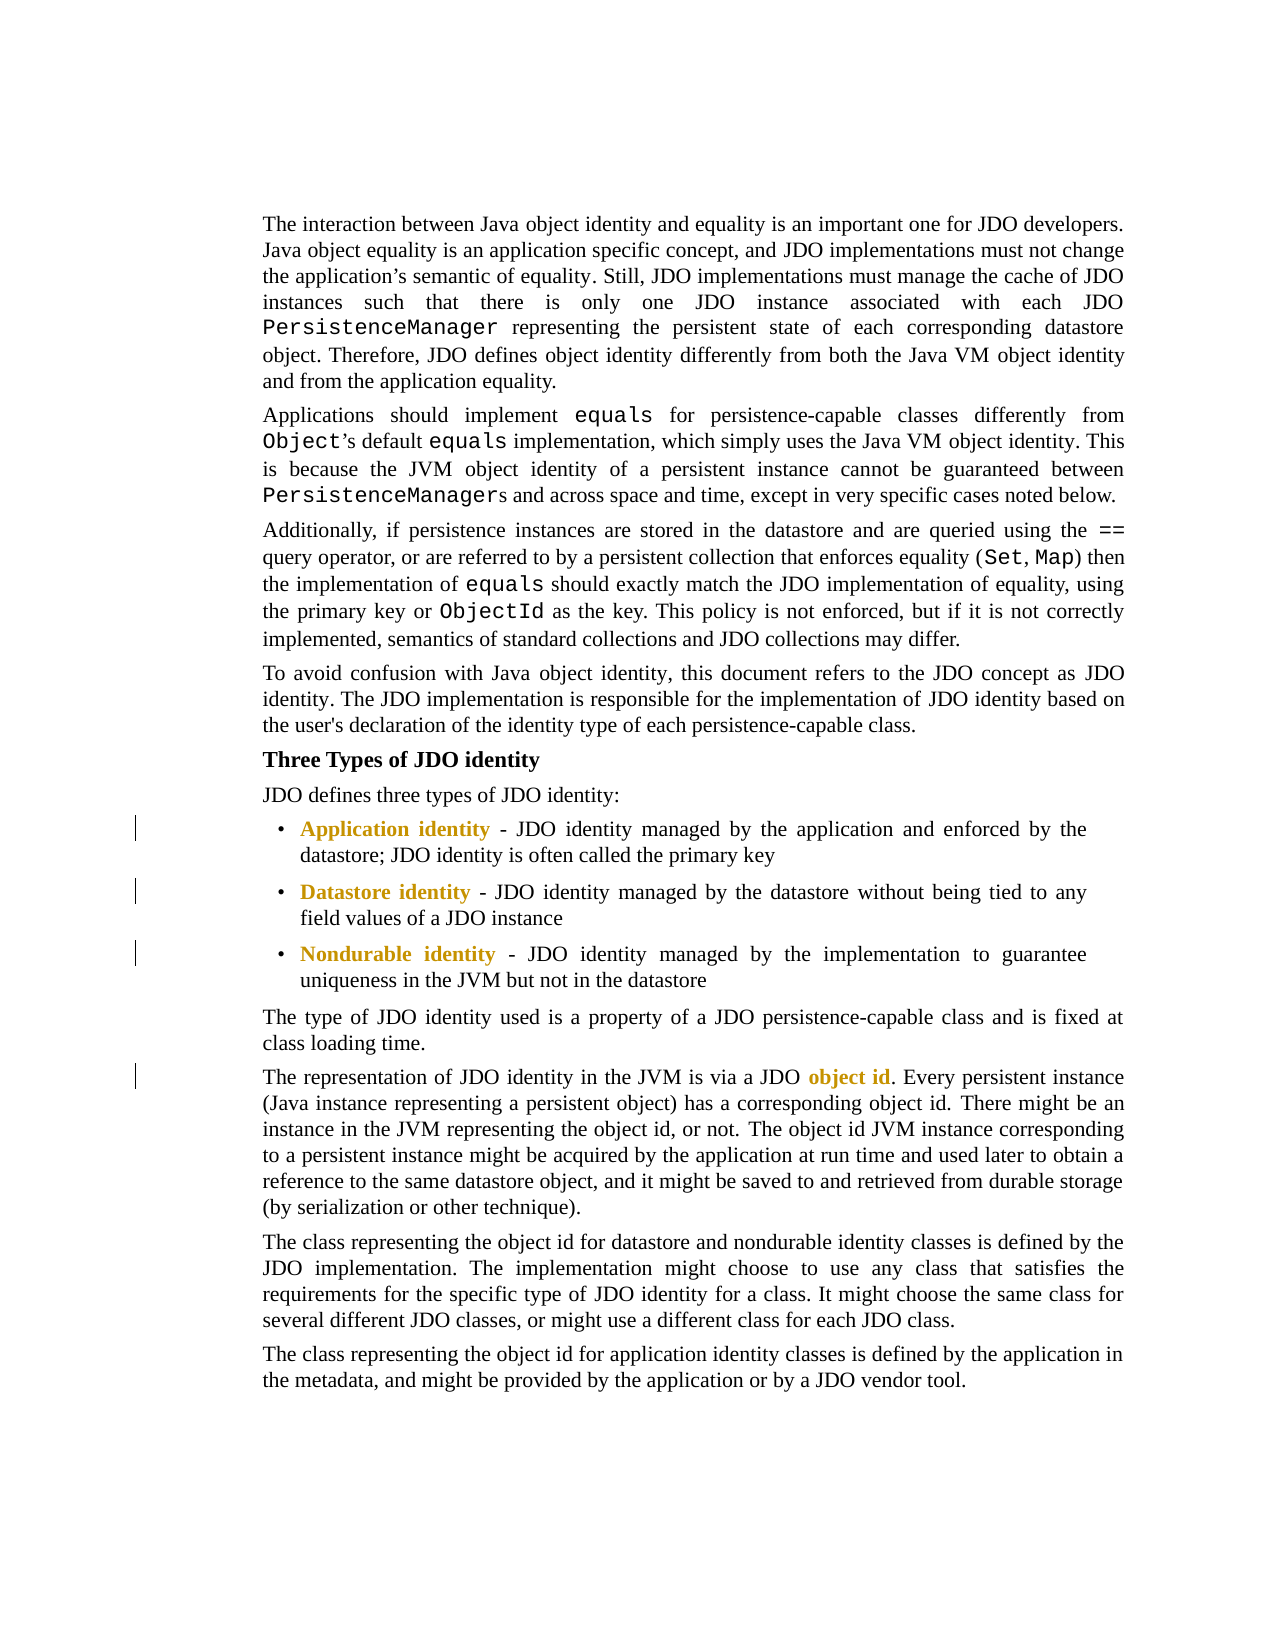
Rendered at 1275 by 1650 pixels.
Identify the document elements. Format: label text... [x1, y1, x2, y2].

text Additionally, if persistence instances are stored in the datastore and are queried using the == query operator, or are referred to by a persistent collection that enforces equality (Set, Map) then the implementation of equals should exactly match the JDO implementation of equality, using the primary key or ObjectId as the key. This policy is not enforced, but if it is not correctly implemented, semantics of standard collections and JDO collections may differ. [262, 517, 1125, 651]
text The type of JDO identity used is a property of a JDO persistence-capable class and is fixed at class loading time. [262, 1003, 1125, 1055]
text Applications should implement equals for persistence-capable classes differently from Object’s default equals implementation, which simply uses the Java VM object identity. This is because the JVM object identity of a persistent instance cannot be guaranteed between PersistenceManagers and across space and time, except in very specific cases noted below. [262, 402, 1125, 508]
text • Datastore identity - JDO identity managed by the datastore without being tied to any field values of a JDO instance [277, 878, 1087, 930]
text To avoid confusion with Java object identity, this document refers to the JDO concept as JDO identity. The JDO implementation is responsible for the implementation of JDO identity based on the user's declaration of the identity type of each persistence-capable class. [262, 659, 1125, 737]
text • Nondurable identity - JDO identity managed by the implementation to guarantee uniqueness in the JVM but not in the datastore [277, 940, 1087, 992]
text The class representing the object id for application identity classes is defined by the application in the metadata, and might be provided by the application or by a JDO vendor tool. [262, 1340, 1125, 1392]
subtitle Three Types of JDO identity [150, 746, 1125, 773]
text JDO defines three types of JDO identity: [262, 781, 1125, 807]
text The representation of JDO identity in the JVM is via a JDO object id. A5.4-4 [Every persistent instance (Java instance representing a persistent object) has a corresponding object id.] There might be an instance in the JVM representing the object id, or not. A5.4-5 [The object id JVM instance corresponding to a persistent instance might be acquired by the application at run time and used later to obtain a reference to the same datastore object, and it might be saved to and retrieved from durable storage (by serialization or other technique).] [262, 1063, 1125, 1219]
text • Application identity - JDO identity managed by the application and enforced by the datastore; JDO identity is often called the primary key [277, 815, 1087, 867]
text The interaction between Java object identity and equality is an important one for JDO developers. Java object equality is an application specific concept, and A5.4-1 [JDO implementations must not change the application’s semantic of equality]. Still, A5.4-2 [JDO implementations must manage the cache of JDO instances such that there is only one JDO instance associated with each JDO PersistenceManager representing the persistent state of each corresponding datastore object]. Therefore, JDO defines object identity differently from both the Java VM object identity and from the application equality. [262, 210, 1125, 393]
text The class representing the object id for datastore and nondurable identity classes is defined by the JDO implementation. The implementation might choose to use any class that satisfies the requirements for the specific type of JDO identity for a class. It might choose the same class for several different JDO classes, or might use a different class for each JDO class. [262, 1228, 1125, 1332]
